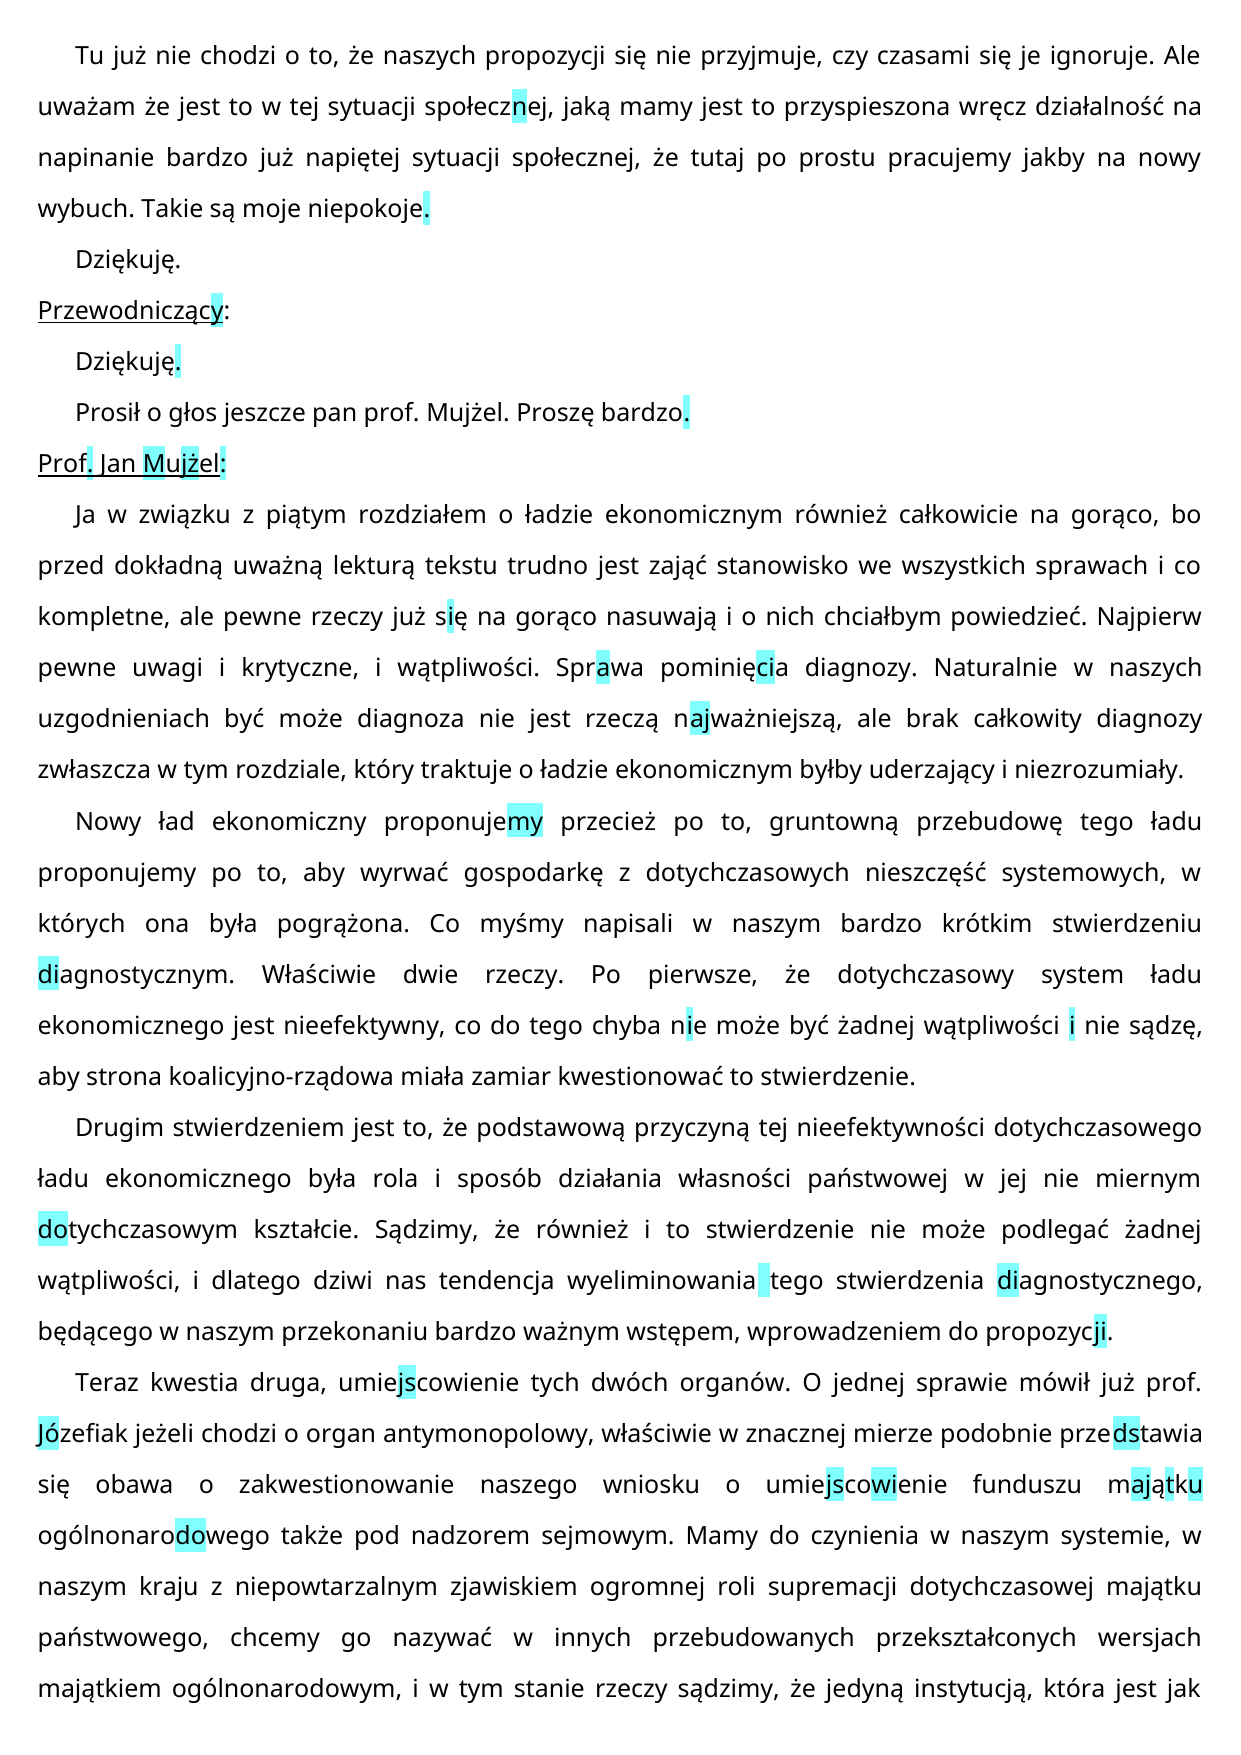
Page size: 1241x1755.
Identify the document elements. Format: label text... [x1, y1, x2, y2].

text Ja w związku z piątym rozdziałem o ładzie ekonomicznym również całkowicie na gorąco, bo przed dokładną uważną lekturą tekstu trudno jest zająć stanowisko we wszystkich sprawach i co kompletne, ale pewne rzeczy już się na gorąco nasuwają i o nich chciałbym powiedzieć. Najpierw pewne uwagi i krytyczne, i wątpliwości. Sprawa pominięcia diagnozy. Naturalnie w naszych uzgodnieniach być może diagnoza nie jest rzeczą najważniejszą, ale brak całkowity diagnozy zwłaszcza w tym rozdziale, który traktuje o ładzie ekonomicznym byłby uderzający i niezrozumiały. [37, 497, 1203, 786]
text Nowy ład ekonomiczny proponujemy przecież po to, gruntowną przebudowę tego ładu proponujemy po to, aby wyrwać gospodarkę z dotychczasowych nieszczęść systemowych, w których ona była pogrążona. Co myśmy napisali w naszym bardzo krótkim stwierdzeniu diagnostycznym. Właściwie dwie rzeczy. Po pierwsze, że dotychczasowy system ładu ekonomicznego jest nieefektywny, co do tego chyba nie może być żadnej wątpliwości i nie sądzę, aby strona koalicyjno-rządowa miała zamiar kwestionować to stwierdzenie. [37, 803, 1203, 1092]
text Dziękuję. [37, 242, 1203, 276]
text Teraz kwestia druga, umiejscowienie tych dwóch organów. O jednej sprawie mówił już prof. Józefiak jeżeli chodzi o organ antymonopolowy, właściwie w znacznej mierze podobnie przedstawia się obawa o zakwestionowanie naszego wniosku o umiejscowienie funduszu majątku ogólnonarodowego także pod nadzorem sejmowym. Mamy do czynienia w naszym systemie, w naszym kraju z niepowtarzalnym zjawiskiem ogromnej roli supremacji dotychczasowej majątku państwowego, chcemy go nazywać w innych przebudowanych przekształconych wersjach majątkiem ogólnonarodowym, i w tym stanie rzeczy sądzimy, że jedyną instytucją, która jest jak [37, 1364, 1203, 1705]
text Prosił o głos jeszcze pan prof. Mujżel. Proszę bardzo. [37, 395, 1203, 429]
text Dziękuję. [37, 344, 1203, 378]
text Tu już nie chodzi o to, że naszych propozycji się nie przyjmuje, czy czasami się je ignoruje. Ale uważam że jest to w tej sytuacji społecznej, jaką mamy jest to przyspieszona wręcz działalność na napinanie bardzo już napiętej sytuacji społecznej, że tutaj po prostu pracujemy jakby na nowy wybuch. Takie są moje niepokoje. [37, 37, 1203, 225]
text Prof. Jan Mujżel: [37, 446, 1203, 480]
text Przewodniczący: [37, 293, 1203, 327]
text Drugim stwierdzeniem jest to, że podstawową przyczyną tej nieefektywności dotychczasowego ładu ekonomicznego była rola i sposób działania własności państwowej w jej nie miernym dotychczasowym kształcie. Sądzimy, że również i to stwierdzenie nie może podlegać żadnej wątpliwości, i dlatego dziwi nas tendencja wyeliminowania tego stwierdzenia diagnostycznego, będącego w naszym przekonaniu bardzo ważnym wstępem, wprowadzeniem do propozycji. [37, 1109, 1203, 1348]
